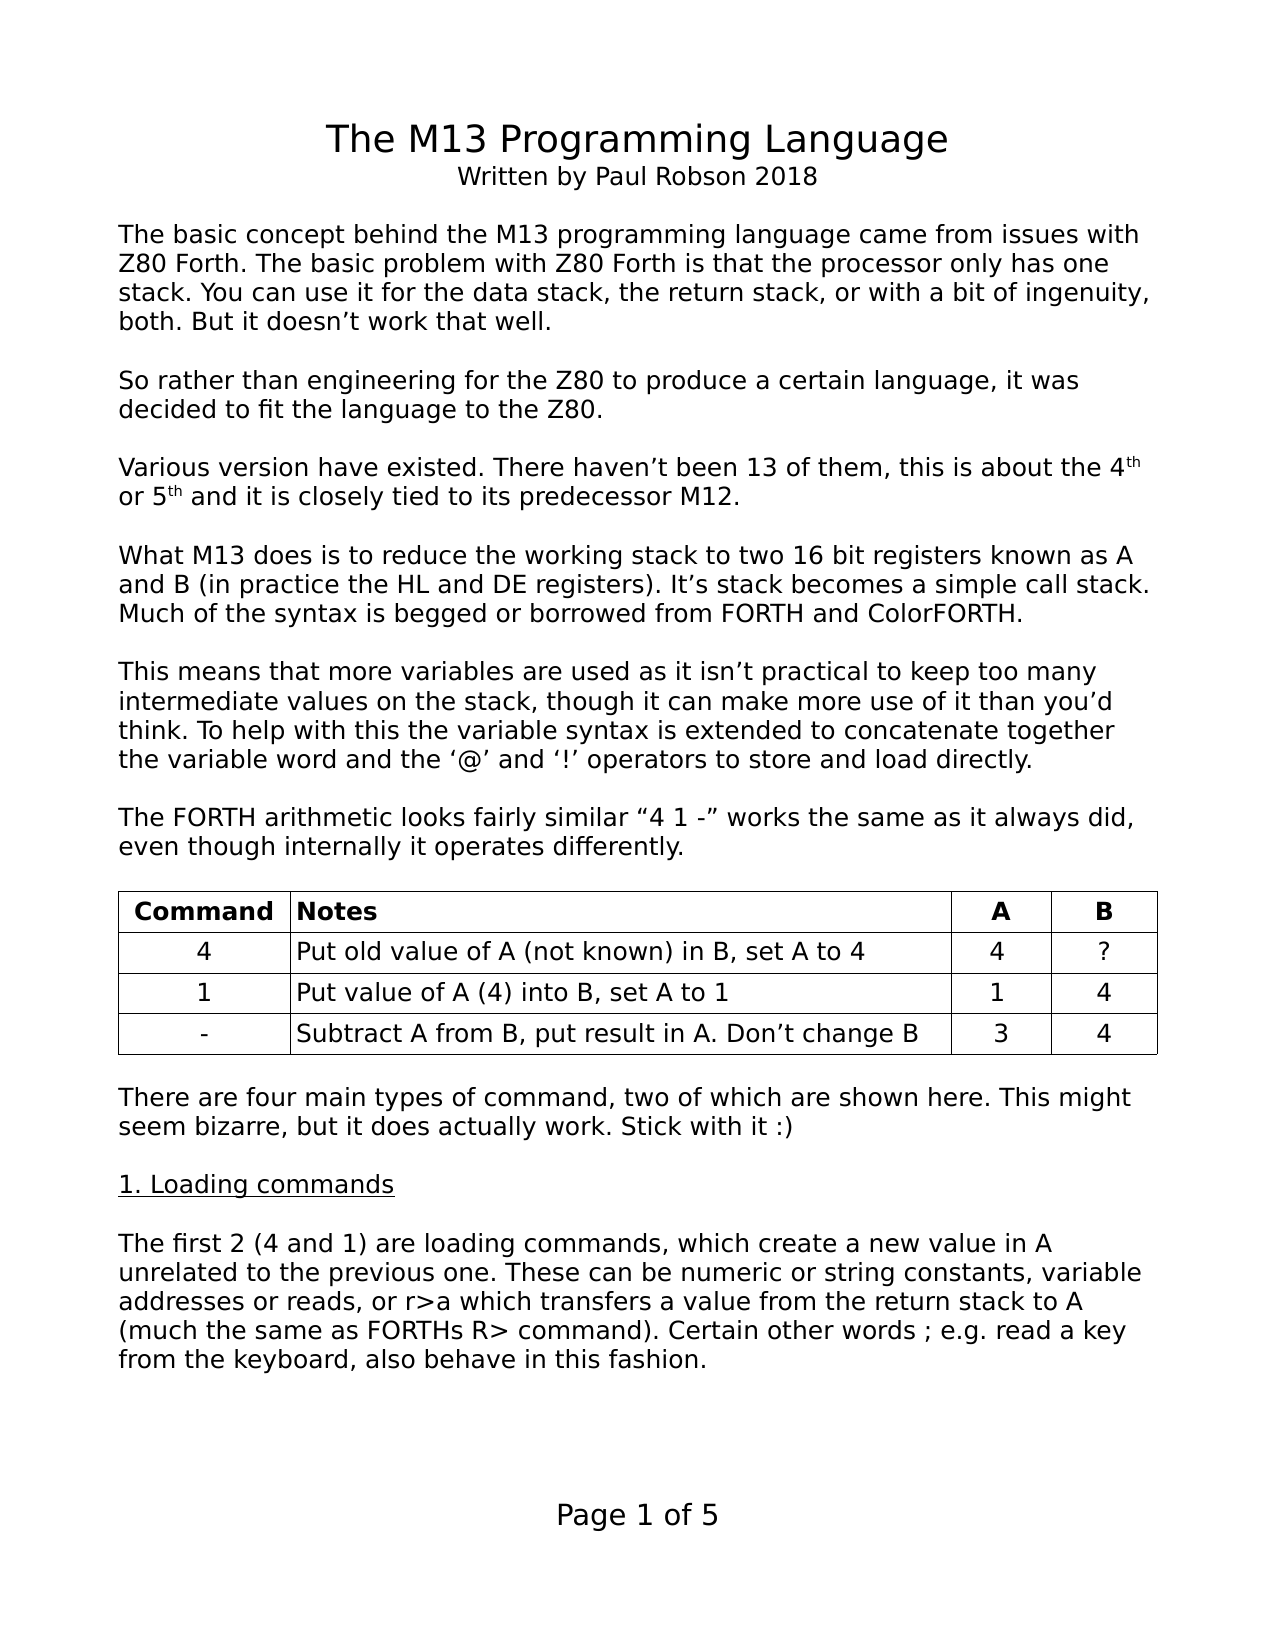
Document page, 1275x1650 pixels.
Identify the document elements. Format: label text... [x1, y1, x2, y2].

table_cell 1 [119, 974, 290, 1013]
table_cell Subtract A from B, put result in A. Don’t change B [291, 1014, 951, 1054]
table_cell 4 [1052, 974, 1157, 1013]
text This means that more variables are used as it isn’t practical to keep too many intermediate values on the stack, though it can make more use of it than you’d think. To help with this the variable syntax is extended to concatenate together the variable word and the ‘@’ and ‘!’ operators to store and load directly. [118, 658, 1157, 774]
text The first 2 (4 and 1) are loading commands, which create a new value in A unrelated to the previous one. These can be numeric or string constants, variable addresses or reads, or r>a which transfers a value from the return stack to A (much the same as FORTHs R> command). Certain other words ; e.g. read a key from the keyboard, also behave in this fashion. [118, 1229, 1157, 1375]
table_cell 4 [952, 933, 1051, 972]
text The FORTH arithmetic looks fairly similar “4 1 -” works the same as it always did, even though internally it operates differently. [118, 803, 1157, 862]
text What M13 does is to reduce the working stack to two 16 bit registers known as A and B (in practice the HL and DE registers). It’s stack becomes a simple call stack. Much of the syntax is begged or borrowed from FORTH and ColorFORTH. [118, 541, 1157, 628]
text 1. Loading commands [118, 1171, 1157, 1200]
table_cell 1 [952, 974, 1051, 1013]
table_cell Put old value of A (not known) in B, set A to 4 [291, 933, 951, 972]
table_header A [952, 892, 1051, 932]
table_cell ? [1052, 933, 1157, 972]
text The basic concept behind the M13 programming language came from issues with Z80 Forth. The basic problem with Z80 Forth is that the processor only has one stack. You can use it for the data stack, the return stack, or with a bit of ingenuity, both. But it doesn’t work that well. [118, 220, 1157, 337]
table_cell 4 [1052, 1014, 1157, 1054]
text Written by Paul Robson 2018 [118, 162, 1157, 191]
table_cell 4 [119, 933, 290, 972]
text The M13 Programming Language [118, 118, 1157, 162]
table_cell 3 [952, 1014, 1051, 1054]
table_header Command [119, 892, 290, 932]
table_header B [1052, 892, 1157, 932]
table_cell - [119, 1014, 290, 1054]
text There are four main types of command, two of which are shown here. This might seem bizarre, but it does actually work. Stick with it :) [118, 1083, 1157, 1141]
table_header Notes [291, 892, 951, 932]
text Various version have existed. There haven’t been 13 of them, this is about the 4th or 5th and it is closely tied to its predecessor M12. [118, 453, 1157, 512]
table_cell Put value of A (4) into B, set A to 1 [291, 974, 951, 1013]
text So rather than engineering for the Z80 to produce a certain language, it was decided to fit the language to the Z80. [118, 366, 1157, 424]
